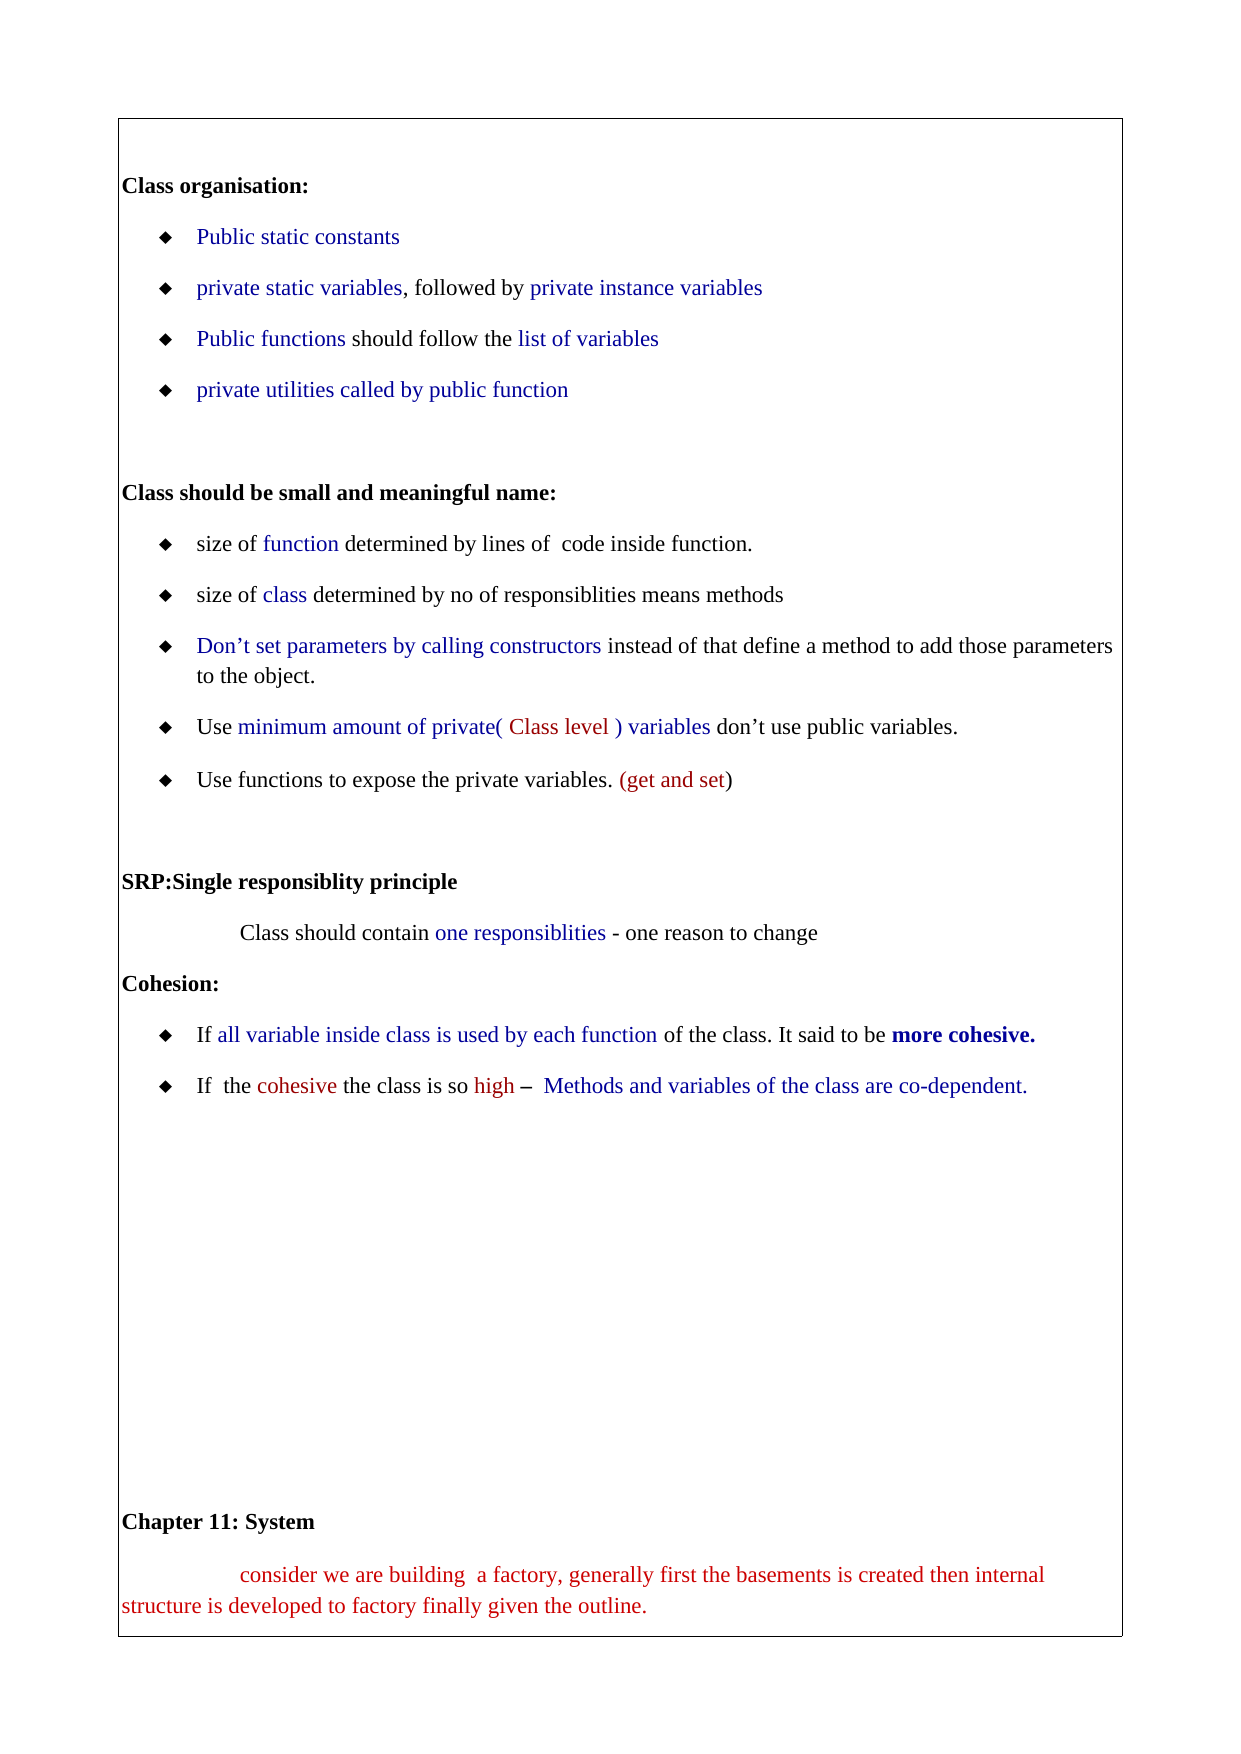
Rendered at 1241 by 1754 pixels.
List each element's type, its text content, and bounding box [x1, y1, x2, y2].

text Class should be small and meaningful name: [121, 479, 1119, 505]
text Class organisation: [121, 172, 1119, 199]
text Chapter 11: System [121, 1508, 1119, 1535]
list If all variable inside class is used by each function of the class. It said to be more cohesive. [159, 1021, 1119, 1047]
list size of class determined by no of responsiblities means methods [159, 581, 1119, 607]
text Class should contain one responsiblities - one reason to change [121, 919, 1119, 945]
list Public functions should follow the list of variables [159, 326, 1119, 352]
list If the cohesive the class is so high – Methods and variables of the class are co-dependent. [159, 1072, 1119, 1098]
list private static variables, followed by private instance variables [159, 274, 1119, 301]
list Public static constants [159, 223, 1119, 250]
list size of function determined by lines of code inside function. [159, 530, 1119, 556]
list Use minimum amount of private( Class level ) variables don’t use public variables. [159, 713, 1119, 739]
list Use functions to expose the private variables. (get and set) [159, 766, 1119, 792]
text Cohesion: [121, 970, 1119, 996]
text consider we are building a factory, generally first the basements is created then internal structure is developed to factory finally given the outline. [121, 1559, 1119, 1618]
text SRP:Single responsiblity principle [121, 868, 1119, 894]
list Don’t set parameters by calling constructors instead of that define a method to add those parameters to the object. [159, 632, 1119, 688]
list private utilities called by public function [159, 377, 1119, 403]
